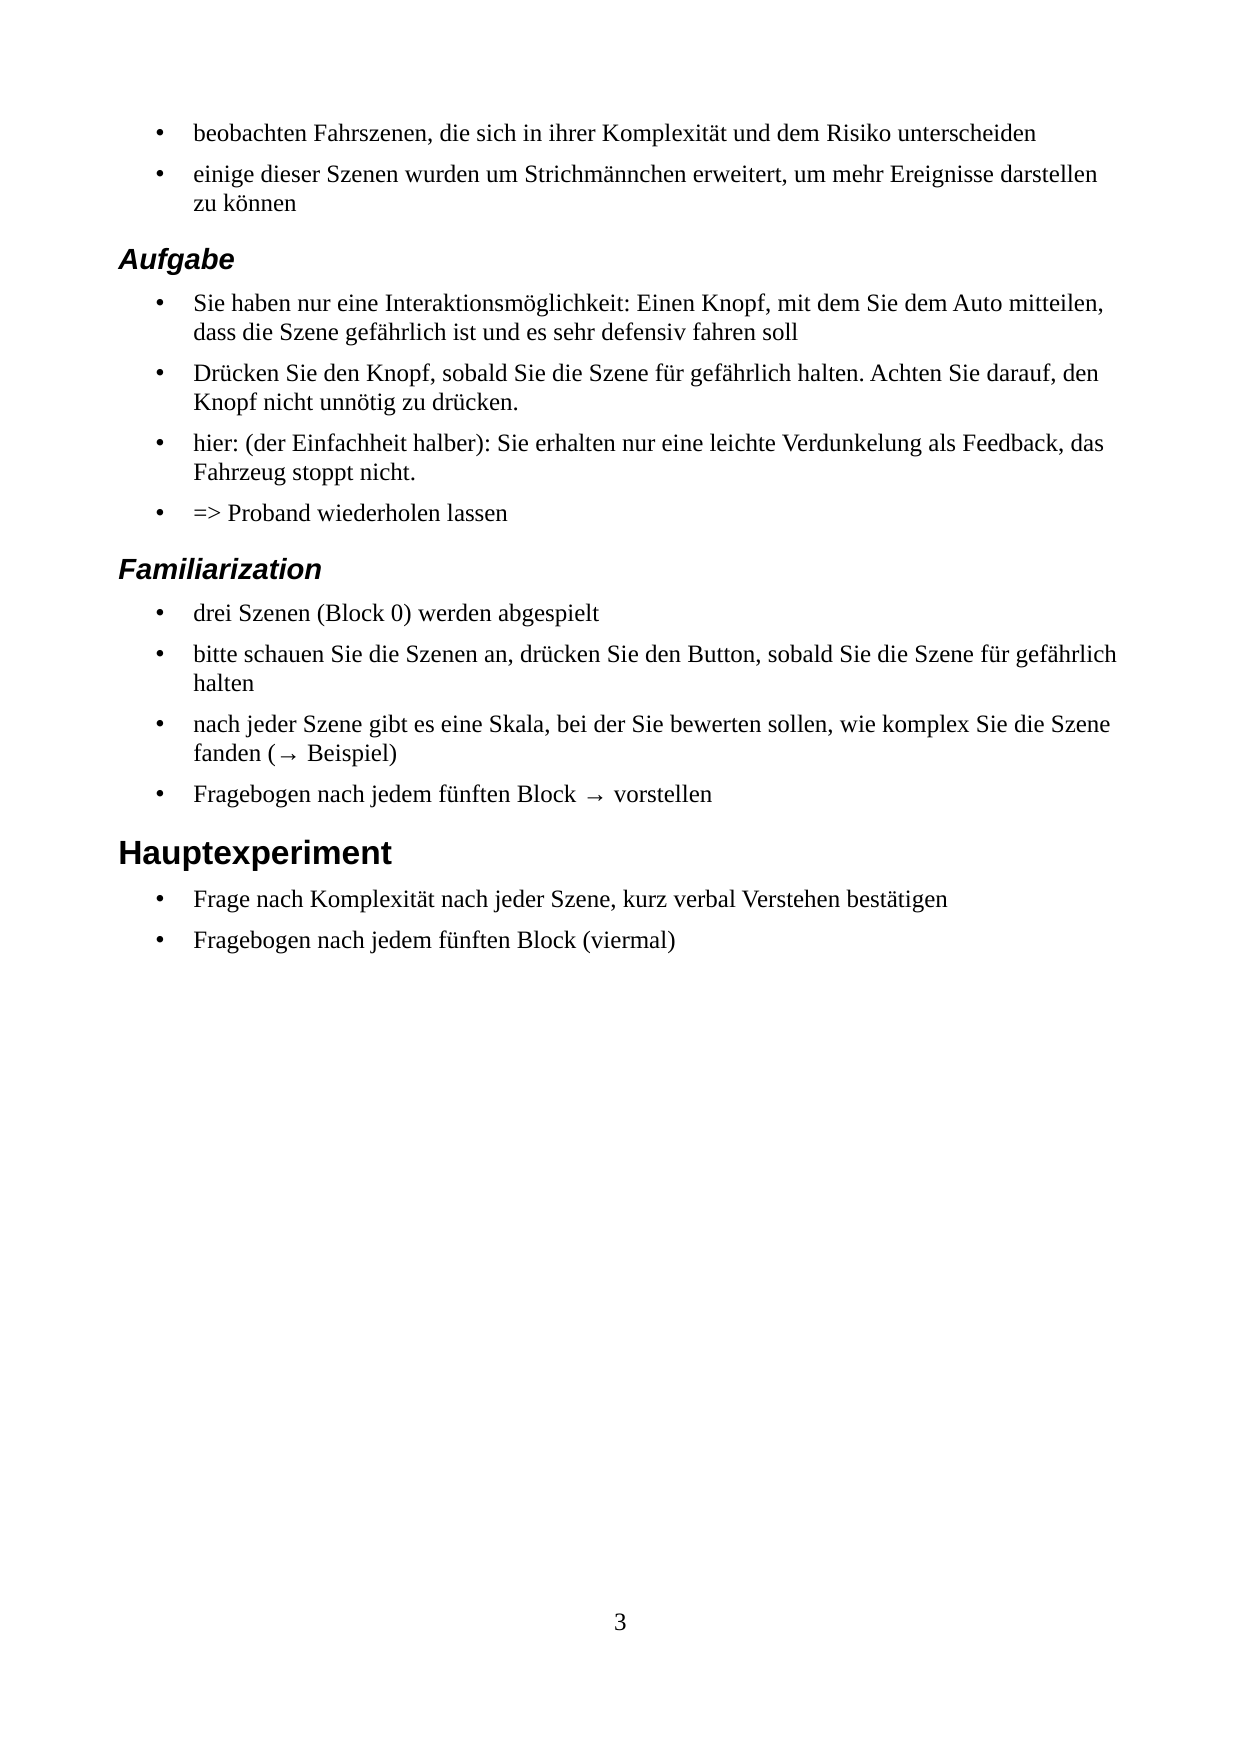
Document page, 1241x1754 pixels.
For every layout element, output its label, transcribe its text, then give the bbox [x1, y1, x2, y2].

list Frage nach Komplexität nach jeder Szene, kurz verbal Verstehen bestätigen [156, 884, 1122, 913]
list hier: (der Einfachheit halber): Sie erhalten nur eine leichte Verdunkelung als Feedback, das Fahrzeug stoppt nicht. [156, 428, 1122, 485]
list drei Szenen (Block 0) werden abgespielt [156, 598, 1122, 626]
list Fragebogen nach jedem fünften Block (viermal) [156, 925, 1122, 954]
list Drücken Sie den Knopf, sobald Sie die Szene für gefährlich halten. Achten Sie darauf, den Knopf nicht unnötig zu drücken. [156, 358, 1122, 415]
list bitte schauen Sie die Szenen an, drücken Sie den Button, sobald Sie die Szene für gefährlich halten [156, 639, 1122, 696]
subtitle Hauptexperiment [118, 833, 1122, 871]
subtitle Aufgabe [118, 242, 1122, 275]
subtitle Familiarization [118, 552, 1122, 585]
list einige dieser Szenen wurden um Strichmännchen erweitert, um mehr Ereignisse darstellen zu können [156, 159, 1122, 217]
list beobachten Fahrszenen, die sich in ihrer Komplexität und dem Risiko unterscheiden [156, 118, 1122, 147]
list => Proband wiederholen lassen [156, 498, 1122, 527]
list Sie haben nur eine Interaktionsmöglichkeit: Einen Knopf, mit dem Sie dem Auto mitteilen, dass die Szene gefährlich ist und es sehr defensiv fahren soll [156, 288, 1122, 345]
list Fragebogen nach jedem fünften Block → vorstellen [156, 779, 1122, 808]
list nach jeder Szene gibt es eine Skala, bei der Sie bewerten sollen, wie komplex Sie die Szene fanden (→ Beispiel) [156, 709, 1122, 766]
